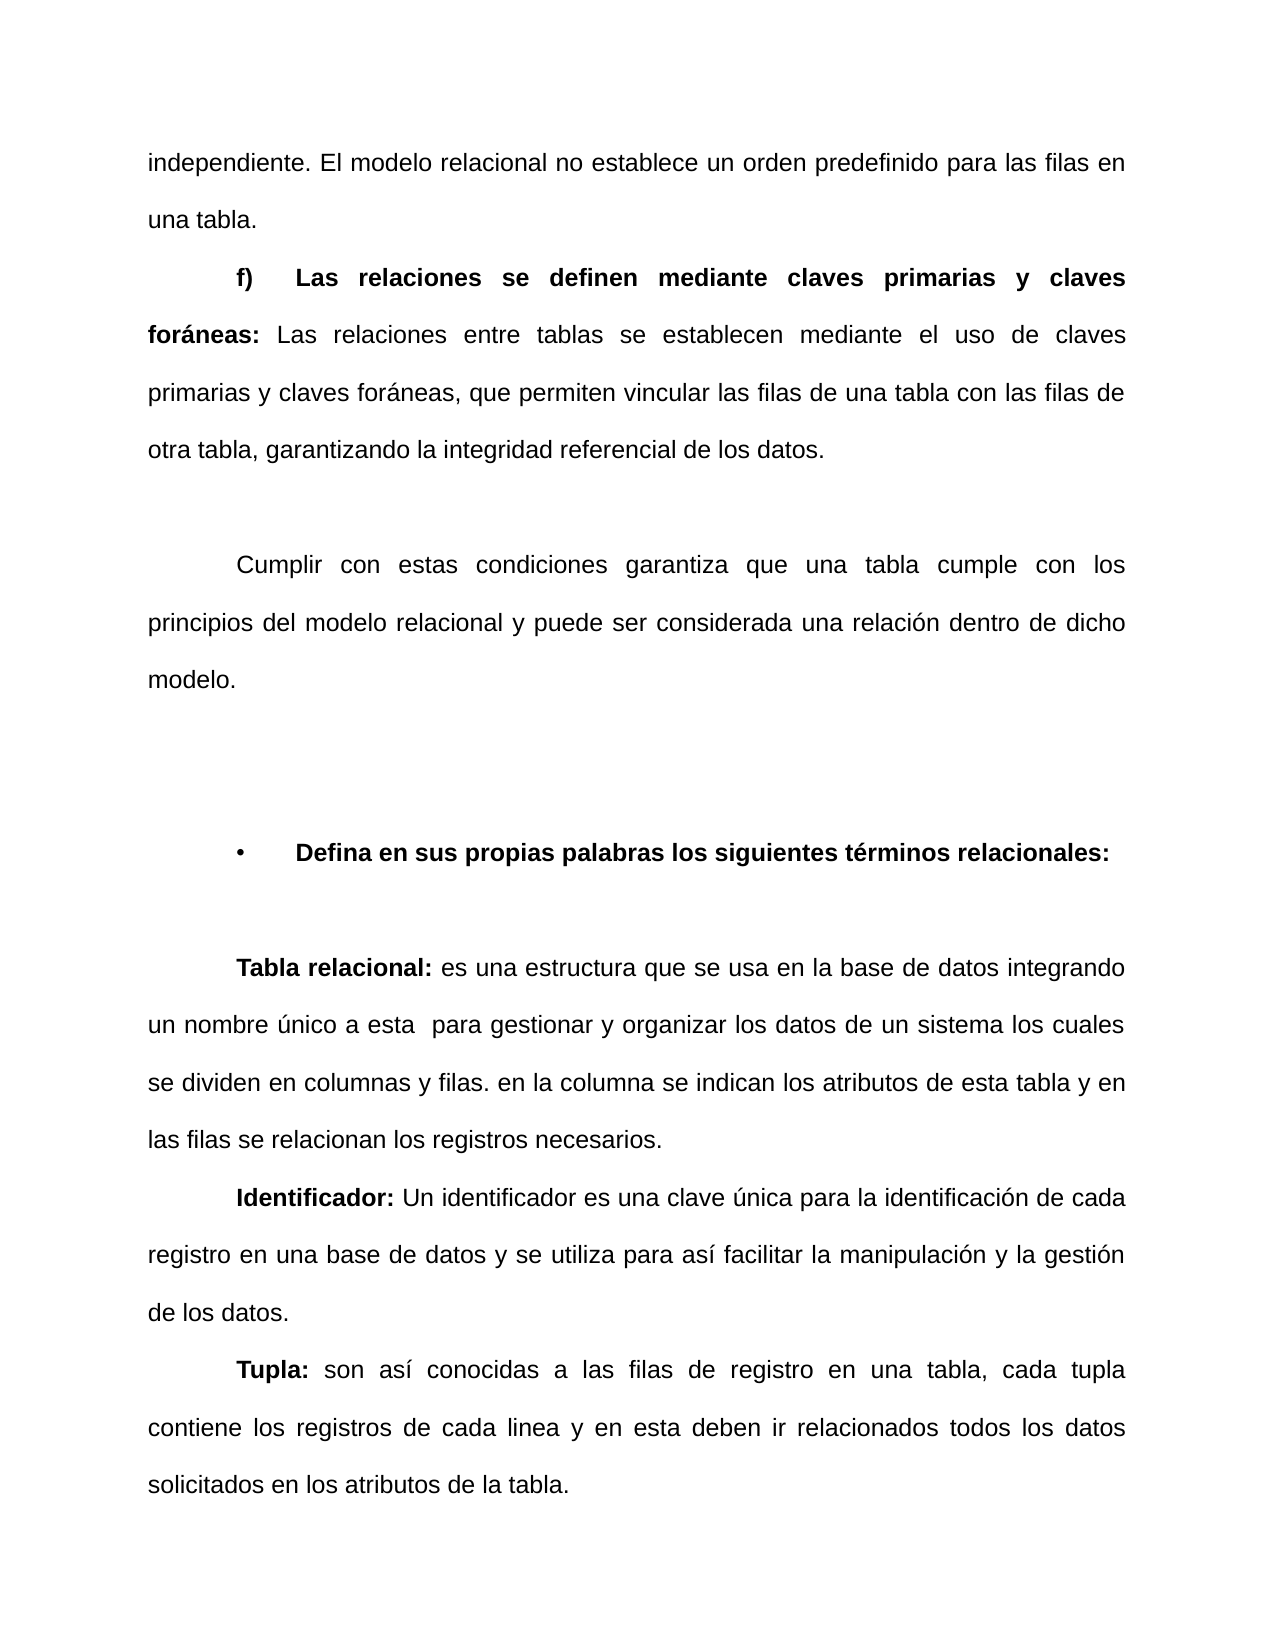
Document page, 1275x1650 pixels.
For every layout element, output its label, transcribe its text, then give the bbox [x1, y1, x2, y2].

text Tabla relacional: es una estructura que se usa en la base de datos integrando un nombre único a esta para gestionar y organizar los datos de un sistema los cuales se dividen en columnas y filas. en la columna se indican los atributos de esta tabla y en las filas se relacionan los registros necesarios. [148, 953, 1127, 1154]
text Identificador: Un identificador es una clave única para la identificación de cada registro en una base de datos y se utiliza para así facilitar la manipulación y la gestión de los datos. [148, 1183, 1127, 1327]
list Las relaciones se definen mediante claves primarias y claves foráneas: Las relaciones entre tablas se establecen mediante el uso de claves primarias y claves foráneas, que permiten vincular las filas de una tabla con las filas de otra tabla, garantizando la integridad referencial de los datos. [148, 263, 1127, 464]
list Defina en sus propias palabras los siguientes términos relacionales: [148, 838, 1127, 866]
text Cumplir con estas condiciones garantiza que una tabla cumple con los principios del modelo relacional y puede ser considerada una relación dentro de dicho modelo. [148, 550, 1127, 694]
text Tupla: son así conocidas a las filas de registro en una tabla, cada tupla contiene los registros de cada linea y en esta deben ir relacionados todos los datos solicitados en los atributos de la tabla. [148, 1355, 1127, 1499]
list independiente. El modelo relacional no establece un orden predefinido para las filas en una tabla. [148, 148, 1127, 234]
